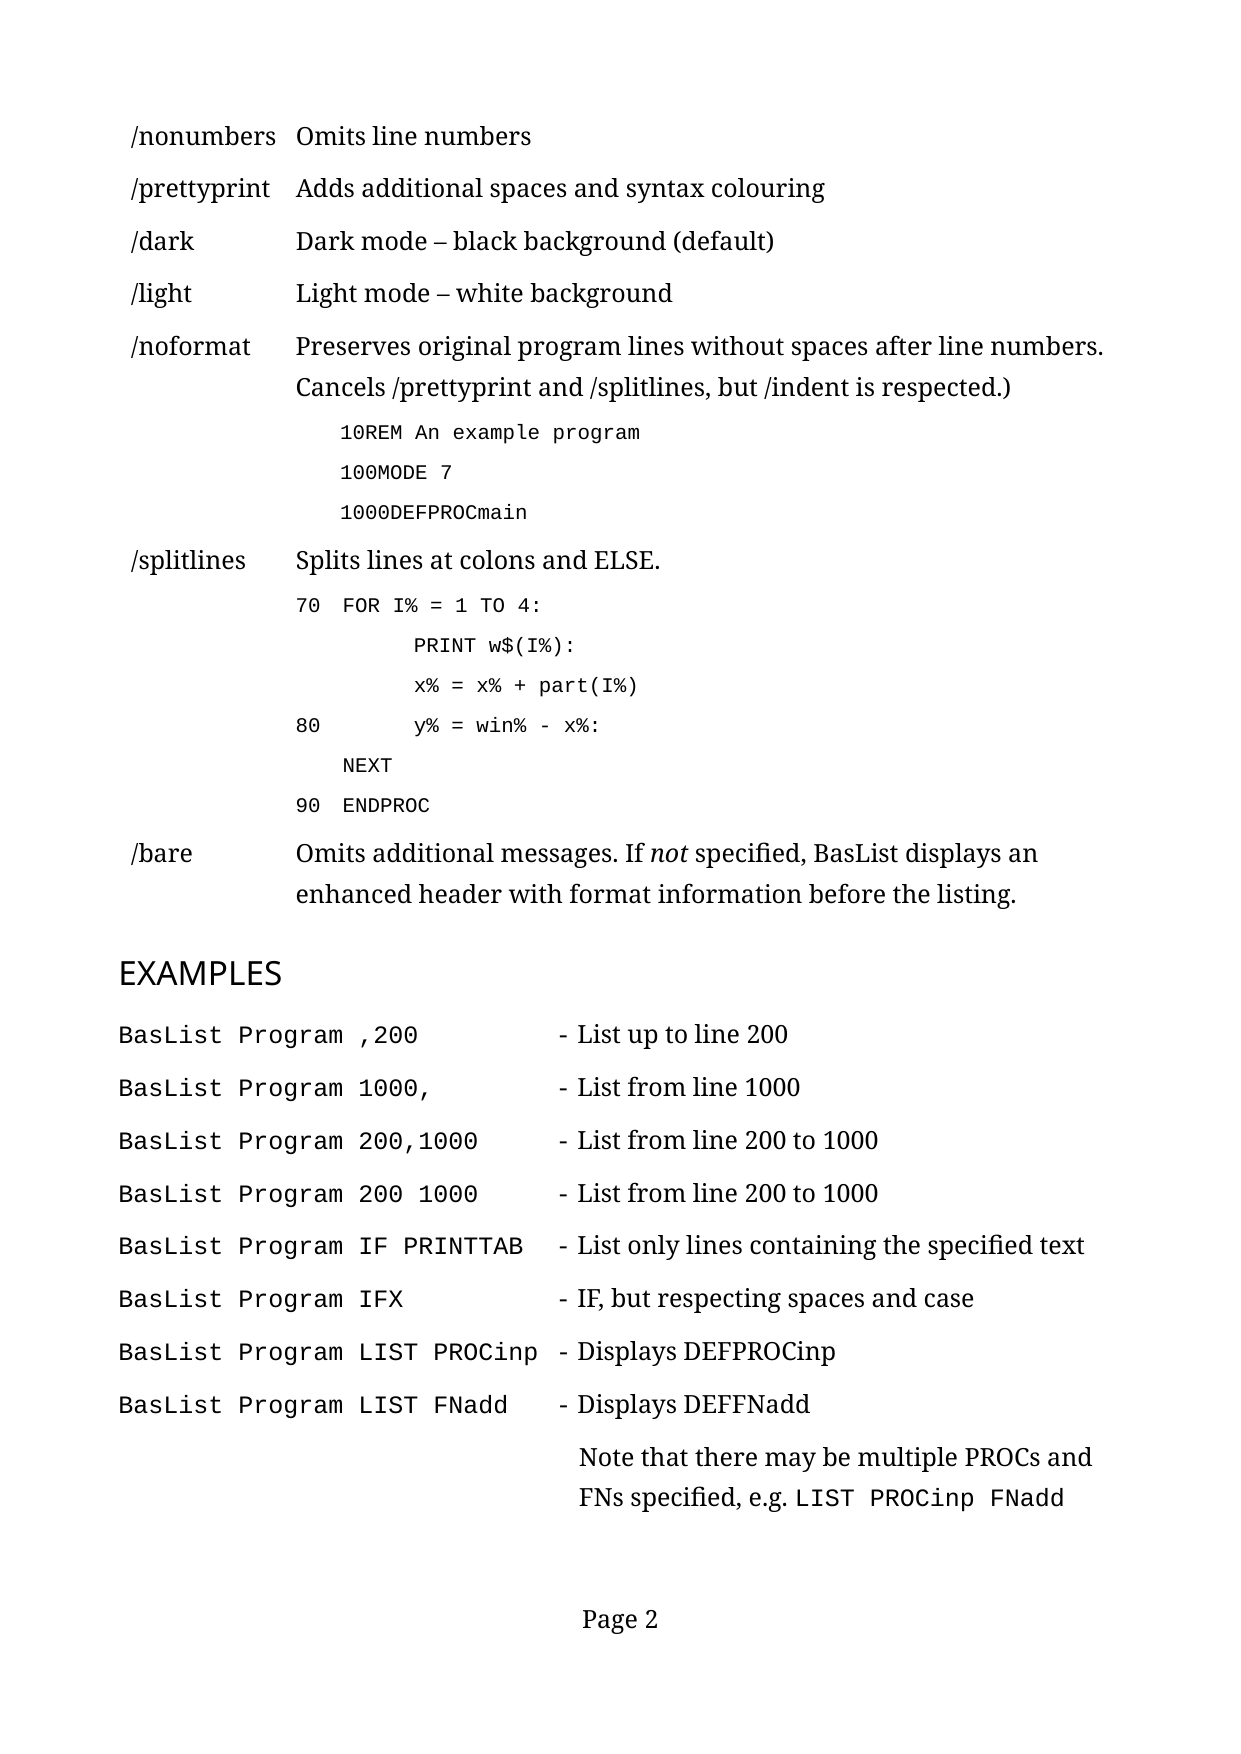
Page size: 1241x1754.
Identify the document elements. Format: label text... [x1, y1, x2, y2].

text /nonumbers Omits line numbers [118, 118, 1122, 152]
text BasList Program LIST FNadd - Displays DEFFNadd [118, 1386, 1122, 1421]
text BasList Program IF PRINTTAB - List only lines containing the specified text [118, 1228, 1122, 1262]
text /noformat Preserves original program lines without spaces after line numbers. Cancels /prettyprint and /splitlines, but /indent is respected.) [118, 328, 1122, 403]
text 1000DEFPROCmain [118, 502, 1122, 526]
text PRINT w$(I%): [118, 635, 1122, 659]
text BasList Program 1000, - List from line 1000 [118, 1069, 1122, 1104]
text BasList Program 200 1000 - List from line 200 to 1000 [118, 1175, 1122, 1209]
text /light Light mode – white background [118, 276, 1122, 310]
text 10REM An example program [118, 422, 1122, 446]
text BasList Program IFX - IF, but respecting spaces and case [118, 1281, 1122, 1315]
subtitle EXAMPLES [118, 950, 1122, 995]
text NEXT [118, 755, 1122, 779]
text BasList Program LIST PROCinp - Displays DEFPROCinp [118, 1334, 1122, 1368]
text /prettyprint Adds additional spaces and syntax colouring [118, 171, 1122, 205]
text /dark Dark mode – black background (default) [118, 223, 1122, 257]
text BasList Program 200,1000 - List from line 200 to 1000 [118, 1122, 1122, 1157]
text Note that there may be multiple PROCs and FNs specified, e.g. LIST PROCinp FNadd [118, 1439, 1122, 1514]
text x% = x% + part(I%) [118, 675, 1122, 699]
text BasList Program ,200 - List up to line 200 [118, 1017, 1122, 1051]
text 70 FOR I% = 1 TO 4: [118, 595, 1122, 618]
text 90 ENDPROC [118, 795, 1122, 819]
text 80 y% = win% - x%: [118, 715, 1122, 739]
text 100MODE 7 [118, 462, 1122, 486]
text /splitlines Splits lines at colons and ELSE. [118, 542, 1122, 576]
text /bare Omits additional messages. If not specified, BasList displays an enhanced header with format information before the listing. [118, 836, 1122, 910]
